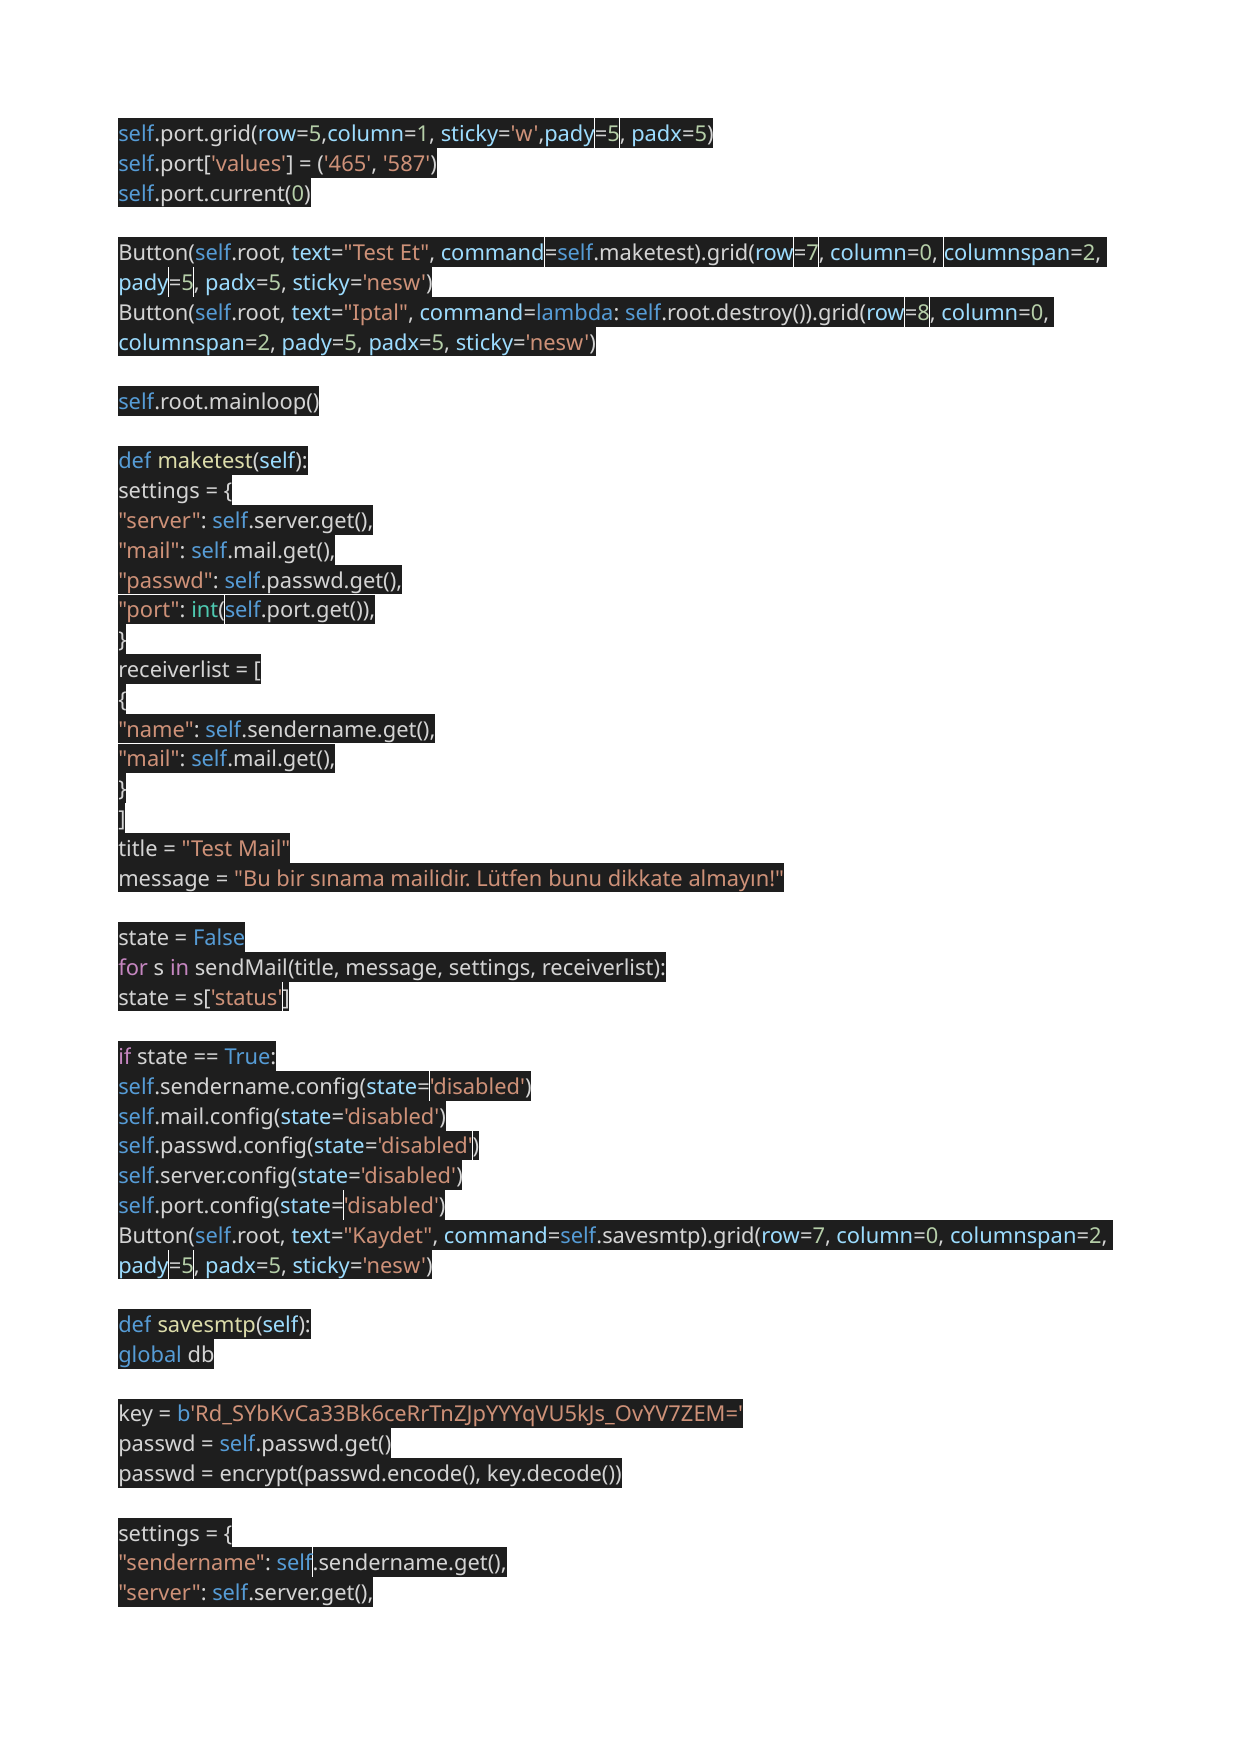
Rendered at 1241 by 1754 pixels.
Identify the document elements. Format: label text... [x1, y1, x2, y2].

text def savesmtp(self): [118, 1309, 1122, 1339]
text self.passwd.config(state='disabled') [118, 1131, 1122, 1160]
text receiverlist = [ [118, 654, 1122, 684]
text "port": int(self.port.get()), [118, 594, 1122, 624]
text } [118, 624, 1122, 654]
text "mail": self.mail.get(), [118, 535, 1122, 565]
text self.mail.config(state='disabled') [118, 1101, 1122, 1131]
text } [118, 773, 1122, 803]
text if state == True: [118, 1041, 1122, 1071]
text "server": self.server.get(), [118, 1577, 1122, 1607]
text passwd = encrypt(passwd.encode(), key.decode()) [118, 1458, 1122, 1488]
text title = "Test Mail" [118, 833, 1122, 863]
text self.sendername.config(state='disabled') [118, 1071, 1122, 1101]
text self.port.config(state='disabled') [118, 1190, 1122, 1220]
text settings = { [118, 1517, 1122, 1547]
text "mail": self.mail.get(), [118, 743, 1122, 773]
text state = False [118, 922, 1122, 952]
text { [118, 684, 1122, 714]
text global db [118, 1339, 1122, 1369]
text passwd = self.passwd.get() [118, 1428, 1122, 1458]
text "server": self.server.get(), [118, 505, 1122, 535]
text ] [118, 803, 1122, 833]
text "name": self.sendername.get(), [118, 714, 1122, 743]
text key = b'Rd_SYbKvCa33Bk6ceRrTnZJpYYYqVU5kJs_OvYV7ZEM=' [118, 1398, 1122, 1428]
text self.port['values'] = ('465', '587') [118, 148, 1122, 178]
text state = s['status'] [118, 982, 1122, 1011]
text self.root.mainloop() [118, 386, 1122, 416]
text self.port.current(0) [118, 178, 1122, 207]
text for s in sendMail(title, message, settings, receiverlist): [118, 952, 1122, 982]
text self.port.grid(row=5,column=1, sticky='w',pady=5, padx=5) [118, 118, 1122, 148]
text Button(self.root, text="Iptal", command=lambda: self.root.destroy()).grid(row=8, column=0, columnspan=2, pady=5, padx=5, sticky='nesw') [118, 297, 1122, 356]
text self.server.config(state='disabled') [118, 1160, 1122, 1190]
text Button(self.root, text="Test Et", command=self.maketest).grid(row=7, column=0, columnspan=2, pady=5, padx=5, sticky='nesw') [118, 237, 1122, 297]
text "passwd": self.passwd.get(), [118, 565, 1122, 594]
text message = "Bu bir sınama mailidir. Lütfen bunu dikkate almayın!" [118, 863, 1122, 892]
text "sendername": self.sendername.get(), [118, 1547, 1122, 1577]
text settings = { [118, 475, 1122, 505]
text def maketest(self): [118, 446, 1122, 475]
text Button(self.root, text="Kaydet", command=self.savesmtp).grid(row=7, column=0, columnspan=2, pady=5, padx=5, sticky='nesw') [118, 1220, 1122, 1279]
